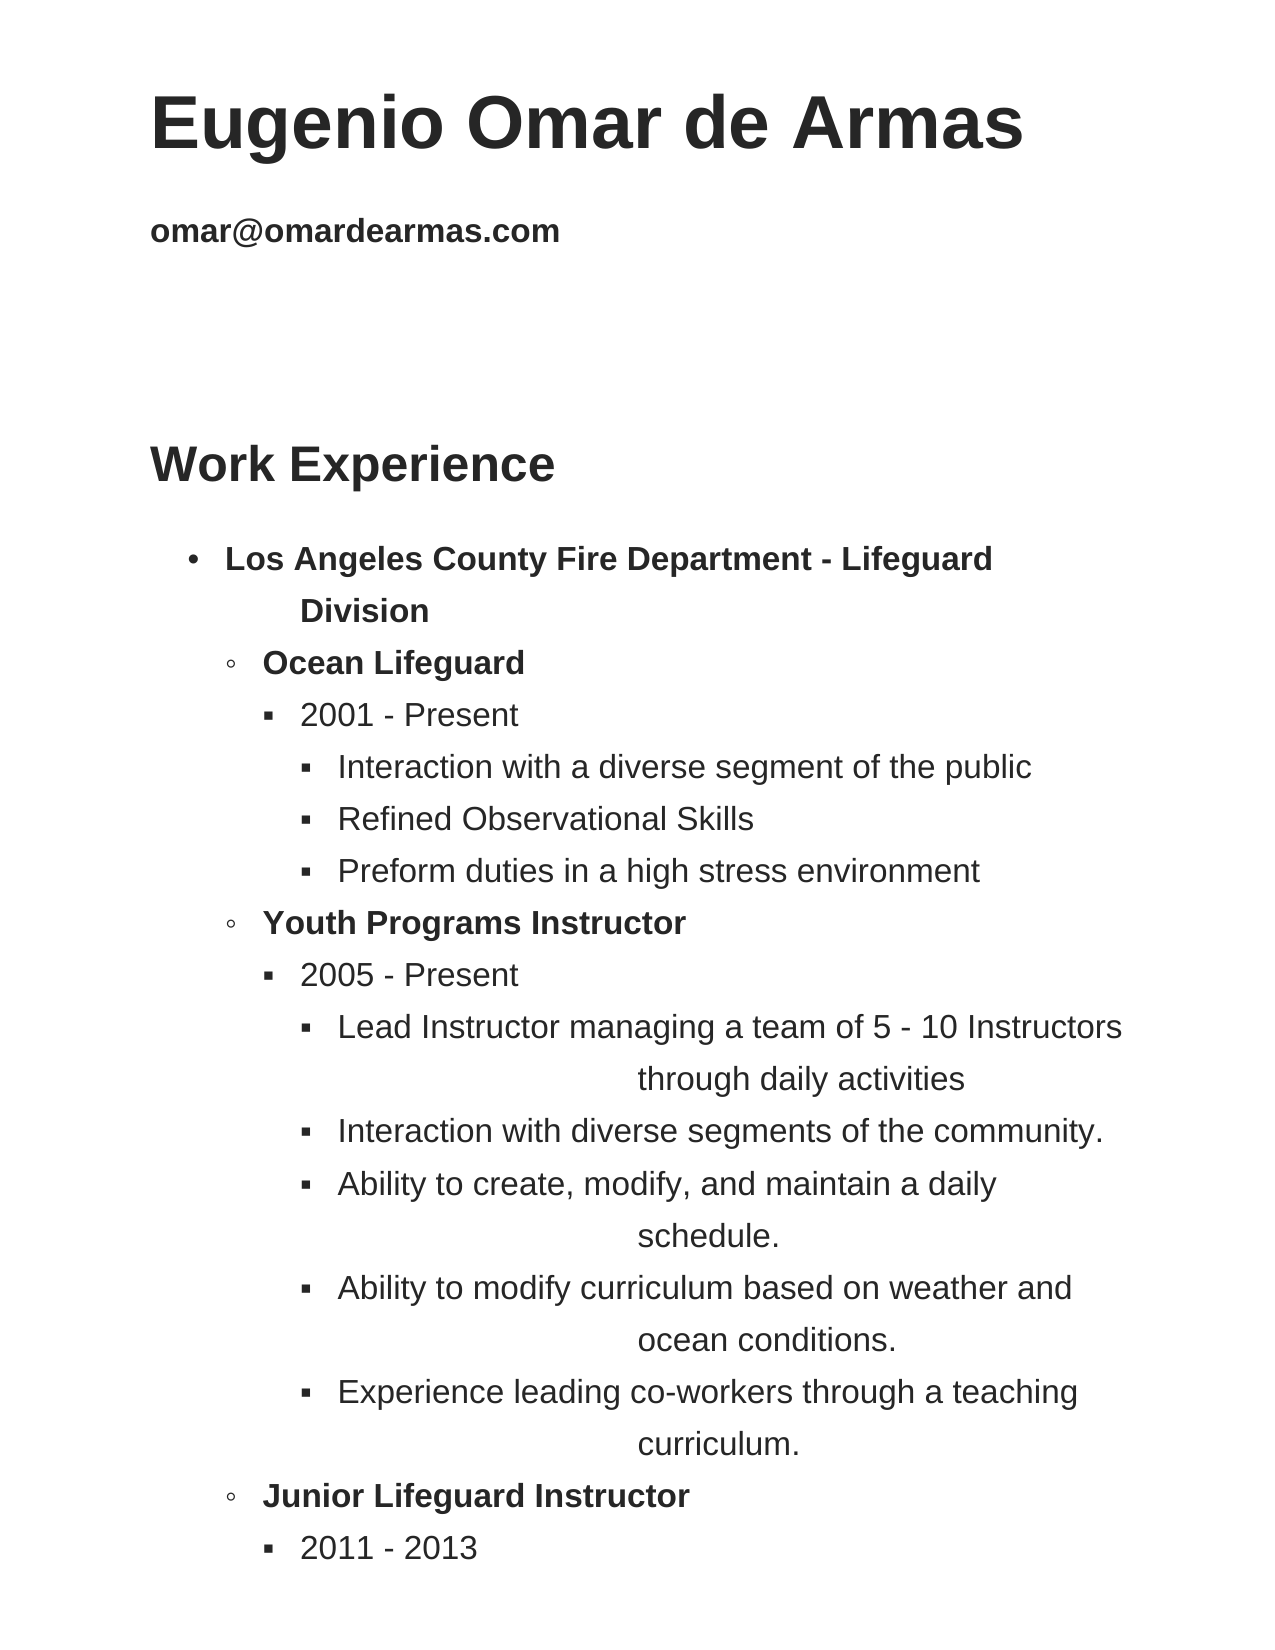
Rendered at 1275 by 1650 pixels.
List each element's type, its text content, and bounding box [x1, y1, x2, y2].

text Eugenio Omar de Armas [150, 75, 1125, 164]
list Ocean Lifeguard [225, 629, 1125, 681]
list Ability to modify curriculum based on weather and ocean conditions. [300, 1254, 1125, 1358]
list 2001 - Present [262, 681, 1125, 733]
text omar@omardearmas.com [150, 198, 1125, 250]
list Lead Instructor managing a team of 5 - 10 Instructors through daily activities [300, 994, 1125, 1098]
list Interaction with a diverse segment of the public [300, 733, 1125, 785]
list Los Angeles County Fire Department - Lifeguard Division [187, 525, 1125, 629]
list Ability to create, modify, and maintain a daily schedule. [300, 1150, 1125, 1254]
list Preform duties in a high stress environment [300, 837, 1125, 889]
list 2011 - 2013 [262, 1514, 1125, 1567]
list Interaction with diverse segments of the community. [300, 1098, 1125, 1150]
list 2005 - Present [262, 942, 1125, 994]
list Youth Programs Instructor [225, 889, 1125, 942]
list Junior Lifeguard Instructor [225, 1462, 1125, 1514]
text Work Experience [150, 421, 1125, 492]
list Refined Observational Skills [300, 785, 1125, 837]
list Experience leading co-workers through a teaching curriculum. [300, 1358, 1125, 1462]
